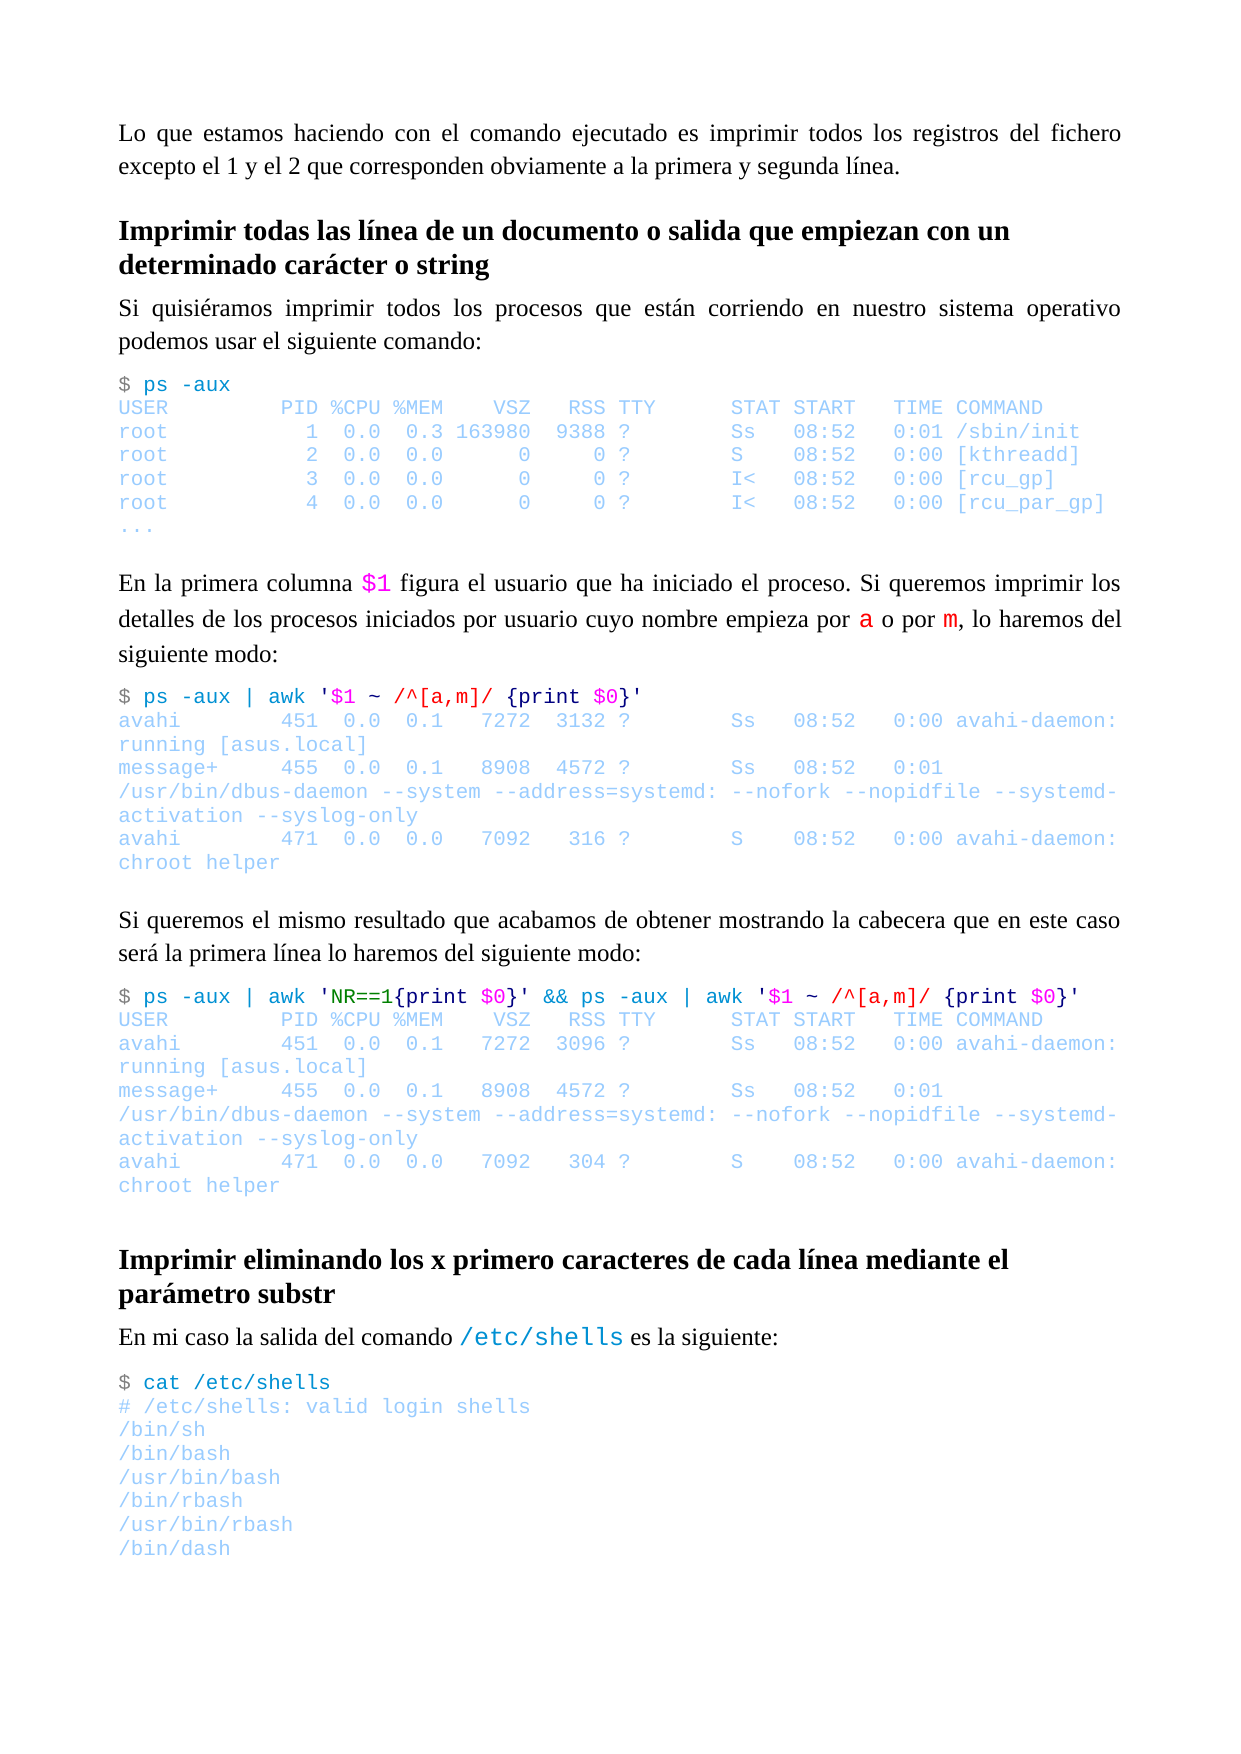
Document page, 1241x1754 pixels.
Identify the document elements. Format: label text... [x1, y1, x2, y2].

text Si queremos el mismo resultado que acabamos de obtener mostrando la cabecera que en este caso será la primera línea lo haremos del siguiente modo: [118, 905, 1122, 967]
text /usr/bin/rbash [118, 1514, 1122, 1538]
text message+ 455 0.0 0.1 8908 4572 ? Ss 08:52 0:01 /usr/bin/dbus-daemon --system --address=systemd: --nofork --nopidfile --systemd-activation --syslog-only [118, 757, 1122, 828]
text En mi caso la salida del comando /etc/shells es la siguiente: [118, 1322, 1122, 1353]
text avahi 451 0.0 0.1 7272 3096 ? Ss 08:52 0:00 avahi-daemon: running [asus.local] [118, 1033, 1122, 1080]
text message+ 455 0.0 0.1 8908 4572 ? Ss 08:52 0:01 /usr/bin/dbus-daemon --system --address=systemd: --nofork --nopidfile --systemd-activation --syslog-only [118, 1080, 1122, 1151]
text $ ps -aux | awk 'NR==1{print $0}' && ps -aux | awk '$1 ~ /^[a,m]/ {print $0}' [118, 986, 1122, 1009]
text root 4 0.0 0.0 0 0 ? I< 08:52 0:00 [rcu_par_gp] [118, 492, 1122, 515]
text avahi 471 0.0 0.0 7092 304 ? S 08:52 0:00 avahi-daemon: chroot helper [118, 1151, 1122, 1198]
text En la primera columna $1 figura el usuario que ha iniciado el proceso. Si queremos imprimir los detalles de los procesos iniciados por usuario cuyo nombre empieza por a o por m, lo haremos del siguiente modo: [118, 568, 1122, 667]
subtitle Imprimir todas las línea de un documento o salida que empiezan con un determinado carácter o string [118, 213, 1122, 280]
text $ ps -aux | awk '$1 ~ /^[a,m]/ {print $0}' [118, 686, 1122, 710]
text ... [118, 515, 1122, 539]
text /usr/bin/bash [118, 1467, 1122, 1490]
text Lo que estamos haciendo con el comando ejecutado es imprimir todos los registros del fichero excepto el 1 y el 2 que corresponden obviamente a la primera y segunda línea. [118, 118, 1122, 180]
text root 1 0.0 0.3 163980 9388 ? Ss 08:52 0:01 /sbin/init [118, 421, 1122, 444]
text /bin/bash [118, 1443, 1122, 1467]
text # /etc/shells: valid login shells [118, 1396, 1122, 1419]
text /bin/rbash [118, 1490, 1122, 1514]
text root 3 0.0 0.0 0 0 ? I< 08:52 0:00 [rcu_gp] [118, 468, 1122, 492]
text /bin/dash [118, 1538, 1122, 1561]
text $ ps -aux [118, 373, 1122, 397]
text /bin/sh [118, 1419, 1122, 1443]
text root 2 0.0 0.0 0 0 ? S 08:52 0:00 [kthreadd] [118, 444, 1122, 468]
text USER PID %CPU %MEM VSZ RSS TTY STAT START TIME COMMAND [118, 1009, 1122, 1033]
text $ cat /etc/shells [118, 1372, 1122, 1396]
text Si quisiéramos imprimir todos los procesos que están corriendo en nuestro sistema operativo podemos usar el siguiente comando: [118, 293, 1122, 355]
subtitle Imprimir eliminando los x primero caracteres de cada línea mediante el parámetro substr [118, 1242, 1122, 1309]
text avahi 451 0.0 0.1 7272 3132 ? Ss 08:52 0:00 avahi-daemon: running [asus.local] [118, 710, 1122, 757]
text USER PID %CPU %MEM VSZ RSS TTY STAT START TIME COMMAND [118, 397, 1122, 421]
text avahi 471 0.0 0.0 7092 316 ? S 08:52 0:00 avahi-daemon: chroot helper [118, 828, 1122, 876]
